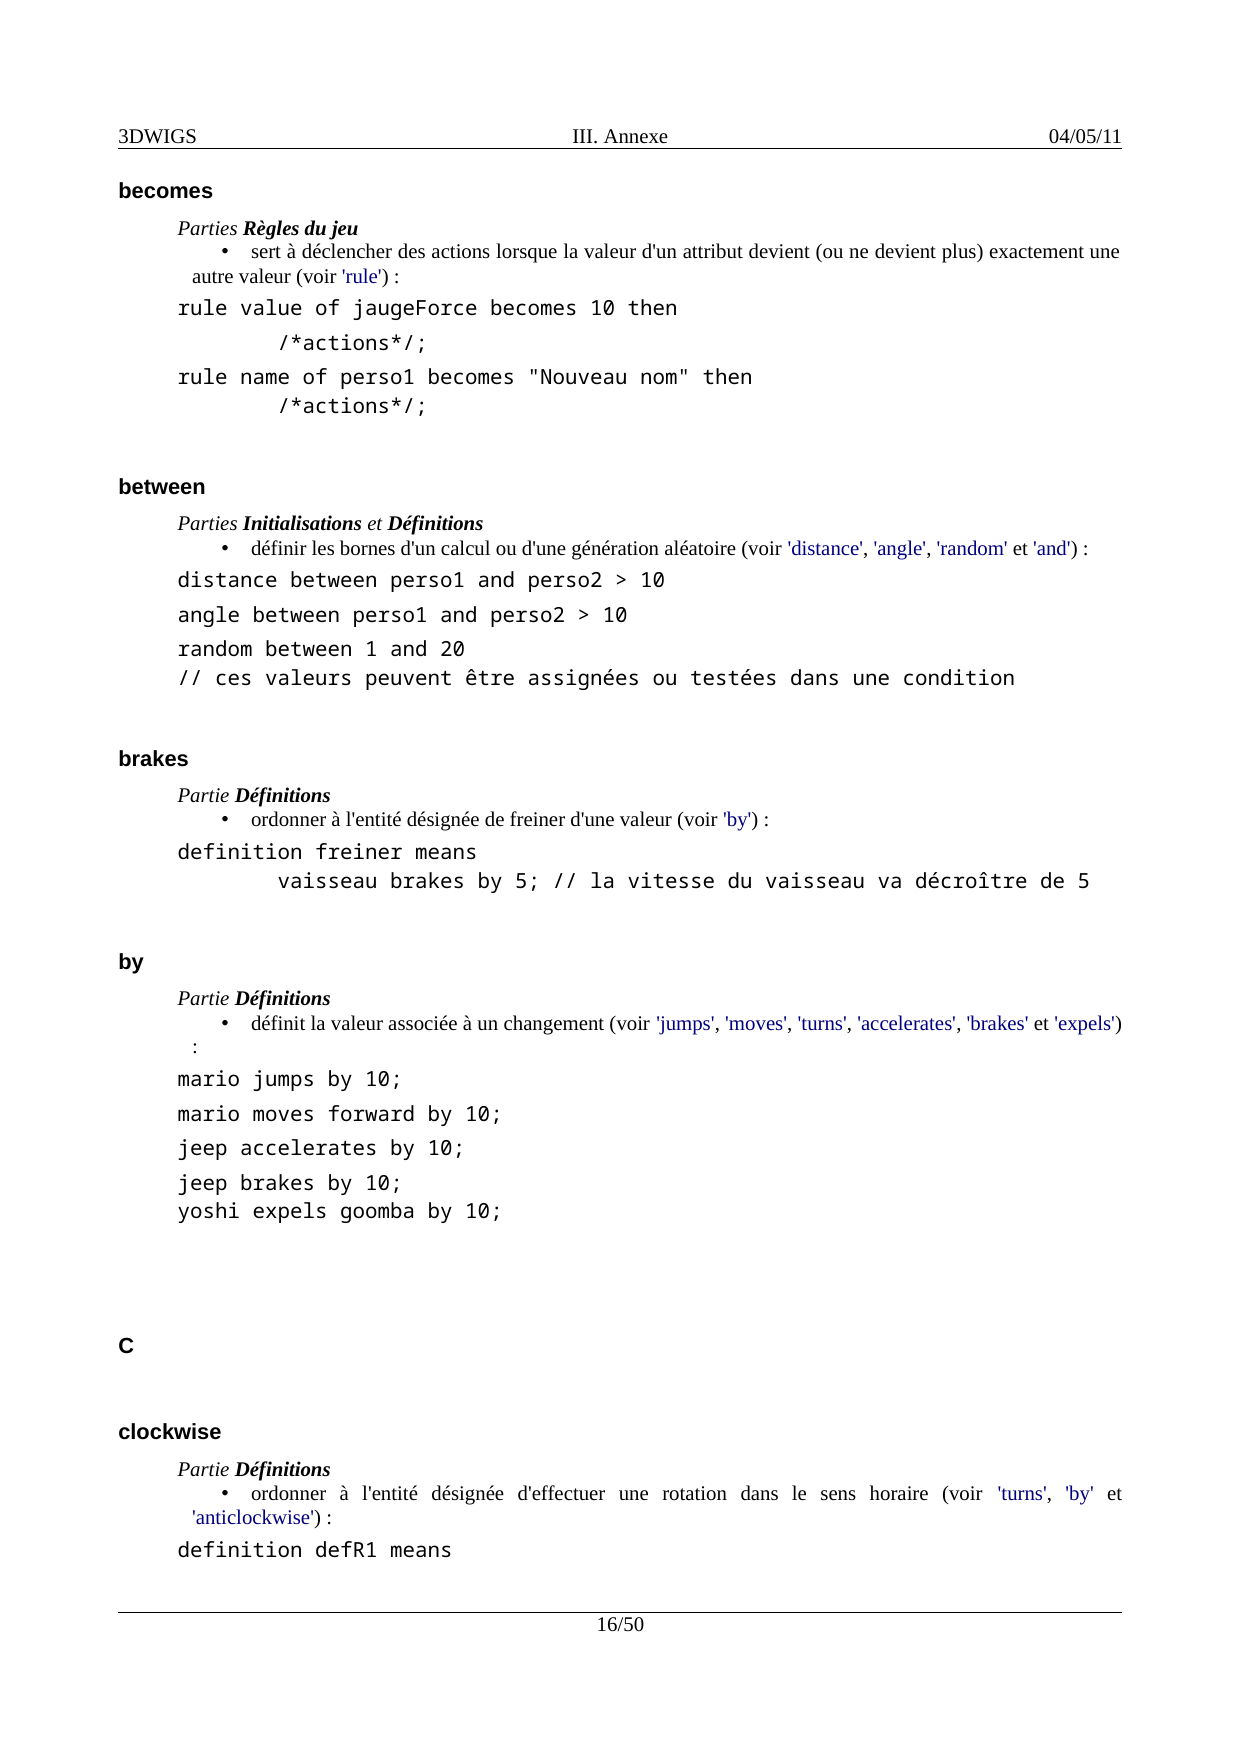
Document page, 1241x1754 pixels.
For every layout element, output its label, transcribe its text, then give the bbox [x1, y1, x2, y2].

subtitle becomes [118, 178, 1122, 203]
subtitle brakes [118, 746, 1122, 771]
text Parties Initialisations et Définitions [118, 511, 1122, 535]
text /*actions*/; [118, 328, 1122, 356]
subtitle clockwise [118, 1419, 1122, 1444]
text definition defR1 means [118, 1535, 1122, 1563]
subtitle C [118, 1332, 1122, 1358]
text distance between perso1 and perso2 > 10 [118, 565, 1122, 594]
list définir les bornes d'un calcul ou d'une génération aléatoire (voir 'distance', 'angle', 'random' et 'and') : [162, 535, 1122, 559]
text jeep accelerates by 10; [118, 1133, 1122, 1162]
text rule name of perso1 becomes "Nouveau nom" then [118, 362, 1122, 391]
text /*actions*/; [118, 391, 1122, 419]
text definition freiner means [118, 837, 1122, 866]
text Partie Définitions [118, 1457, 1122, 1481]
text // ces valeurs peuvent être assignées ou testées dans une condition [118, 663, 1122, 691]
text random between 1 and 20 [118, 634, 1122, 663]
text angle between perso1 and perso2 > 10 [118, 600, 1122, 628]
text yoshi expels goomba by 10; [118, 1196, 1122, 1224]
subtitle by [118, 949, 1122, 974]
list définit la valeur associée à un changement (voir 'jumps', 'moves', 'turns', 'accelerates', 'brakes' et 'expels') : [162, 1010, 1122, 1058]
text Partie Définitions [118, 783, 1122, 807]
text mario moves forward by 10; [118, 1099, 1122, 1127]
list sert à déclencher des actions lorsque la valeur d'un attribut devient (ou ne devient plus) exactement une autre valeur (voir 'rule') : [162, 239, 1122, 288]
list ordonner à l'entité désignée d'effectuer une rotation dans le sens horaire (voir 'turns', 'by' et 'anticlockwise') : [162, 1481, 1122, 1529]
subtitle between [118, 474, 1122, 499]
text Parties Règles du jeu [118, 215, 1122, 239]
list ordonner à l'entité désignée de freiner d'une valeur (voir 'by') : [162, 807, 1122, 831]
text mario jumps by 10; [118, 1064, 1122, 1093]
text vaisseau brakes by 5; // la vitesse du vaisseau va décroître de 5 [118, 866, 1122, 894]
text Partie Définitions [118, 986, 1122, 1010]
text jeep brakes by 10; [118, 1168, 1122, 1196]
text rule value of jaugeForce becomes 10 then [118, 293, 1122, 322]
